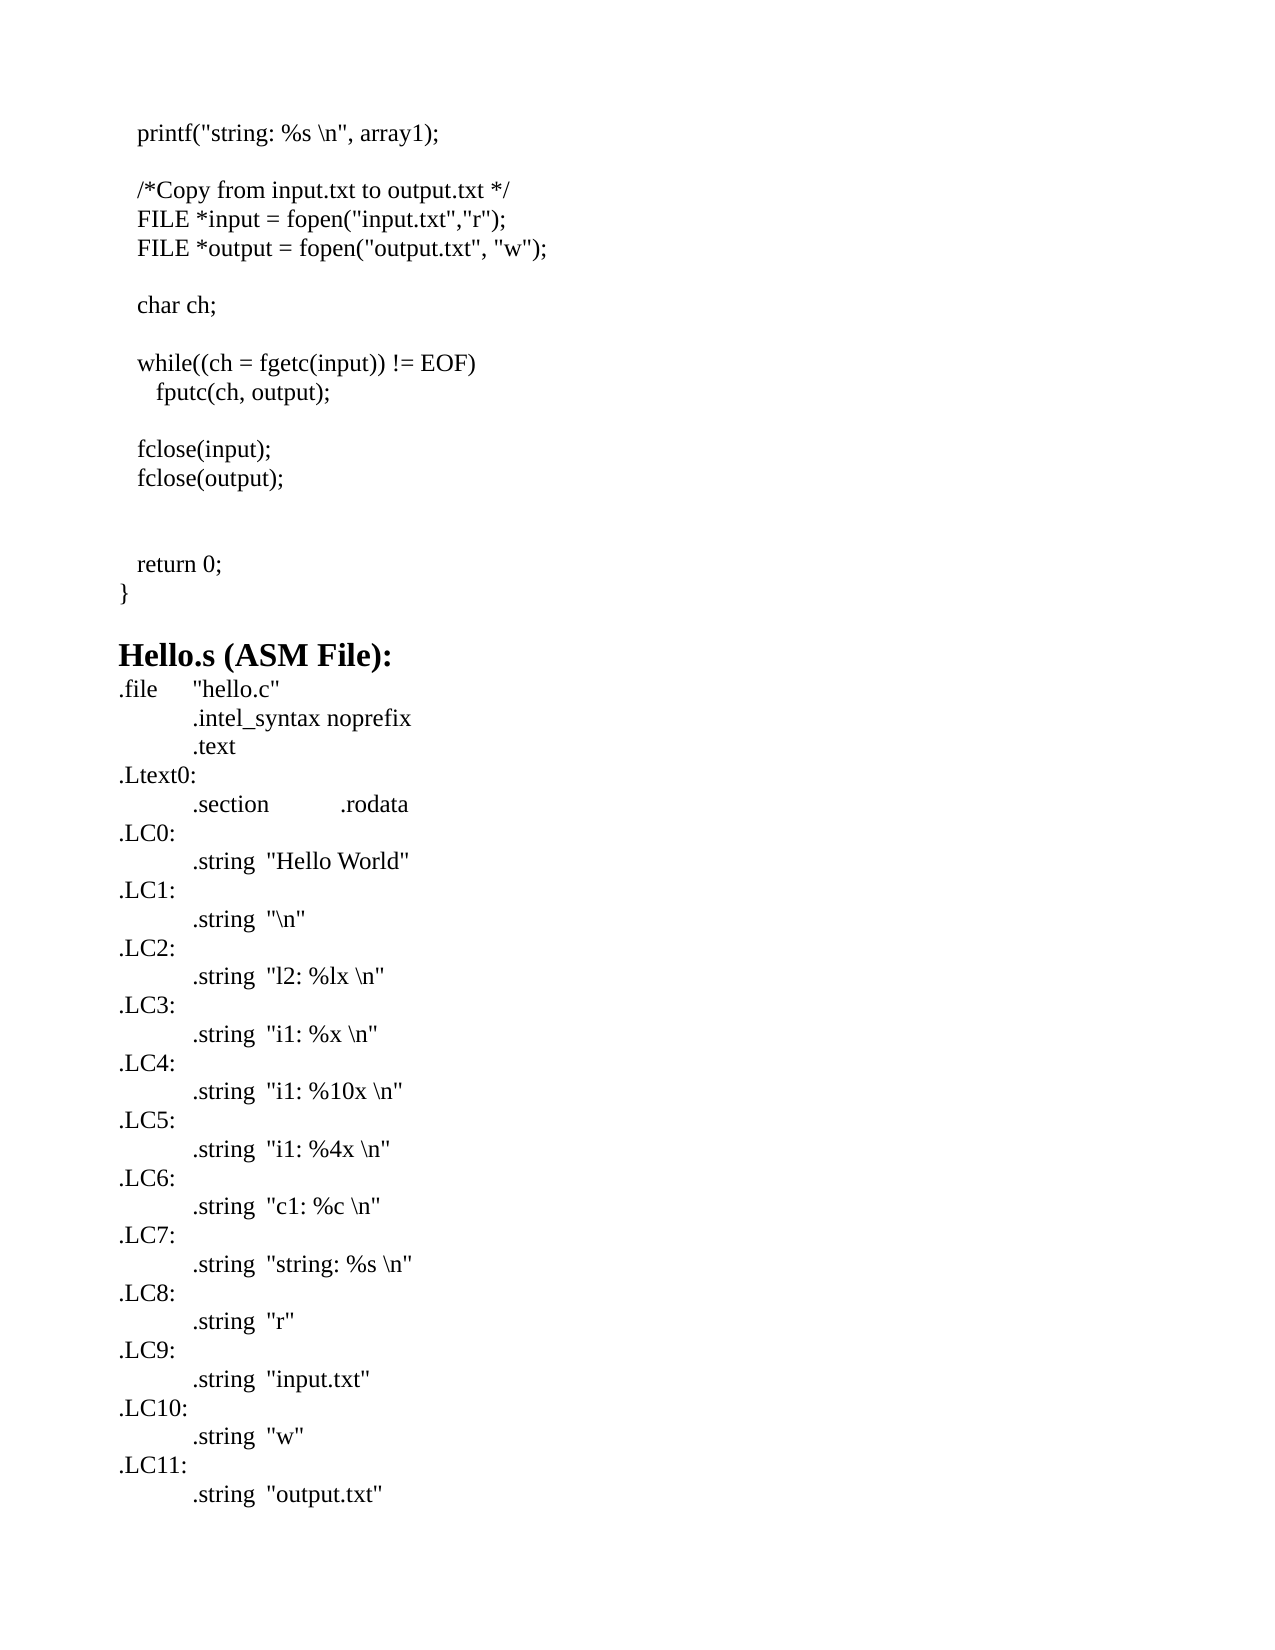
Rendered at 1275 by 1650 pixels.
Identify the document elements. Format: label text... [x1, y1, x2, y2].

text .string "\n" [118, 904, 1157, 933]
text .intel_syntax noprefix [118, 703, 1157, 731]
text Hello.s (ASM File): [118, 636, 1157, 674]
text .LC5: [118, 1105, 1157, 1134]
text .Ltext0: [118, 760, 1157, 789]
text return 0; [118, 549, 1157, 578]
text .section .rodata [118, 789, 1157, 818]
text .LC2: [118, 933, 1157, 961]
text .string "output.txt" [118, 1479, 1157, 1508]
text /*Copy from input.txt to output.txt */ [118, 176, 1157, 204]
text .string "r" [118, 1306, 1157, 1335]
text .LC8: [118, 1278, 1157, 1306]
text FILE *input = fopen("input.txt","r"); [118, 204, 1157, 233]
text .string "Hello World" [118, 846, 1157, 875]
text printf("string: %s \n", array1); [118, 118, 1157, 147]
text .string "string: %s \n" [118, 1249, 1157, 1278]
text .string "input.txt" [118, 1364, 1157, 1393]
text .LC9: [118, 1335, 1157, 1364]
text while((ch = fgetc(input)) != EOF) [118, 348, 1157, 377]
text .LC6: [118, 1163, 1157, 1191]
text .string "i1: %x \n" [118, 1019, 1157, 1048]
text .text [118, 731, 1157, 760]
text .LC11: [118, 1450, 1157, 1479]
text FILE *output = fopen("output.txt", "w"); [118, 233, 1157, 262]
text char ch; [118, 291, 1157, 319]
text fclose(input); [118, 434, 1157, 463]
text .string "i1: %4x \n" [118, 1134, 1157, 1163]
text .LC3: [118, 990, 1157, 1019]
text .string "w" [118, 1421, 1157, 1450]
text .LC4: [118, 1048, 1157, 1076]
text fclose(output); [118, 463, 1157, 492]
text .string "i1: %10x \n" [118, 1076, 1157, 1105]
text .string "l2: %lx \n" [118, 961, 1157, 990]
text .LC10: [118, 1393, 1157, 1421]
text .file "hello.c" [118, 674, 1157, 703]
text .string "c1: %c \n" [118, 1191, 1157, 1220]
text fputc(ch, output); [118, 377, 1157, 406]
text } [118, 578, 1157, 607]
text .LC7: [118, 1220, 1157, 1249]
text .LC1: [118, 875, 1157, 904]
text .LC0: [118, 818, 1157, 846]
